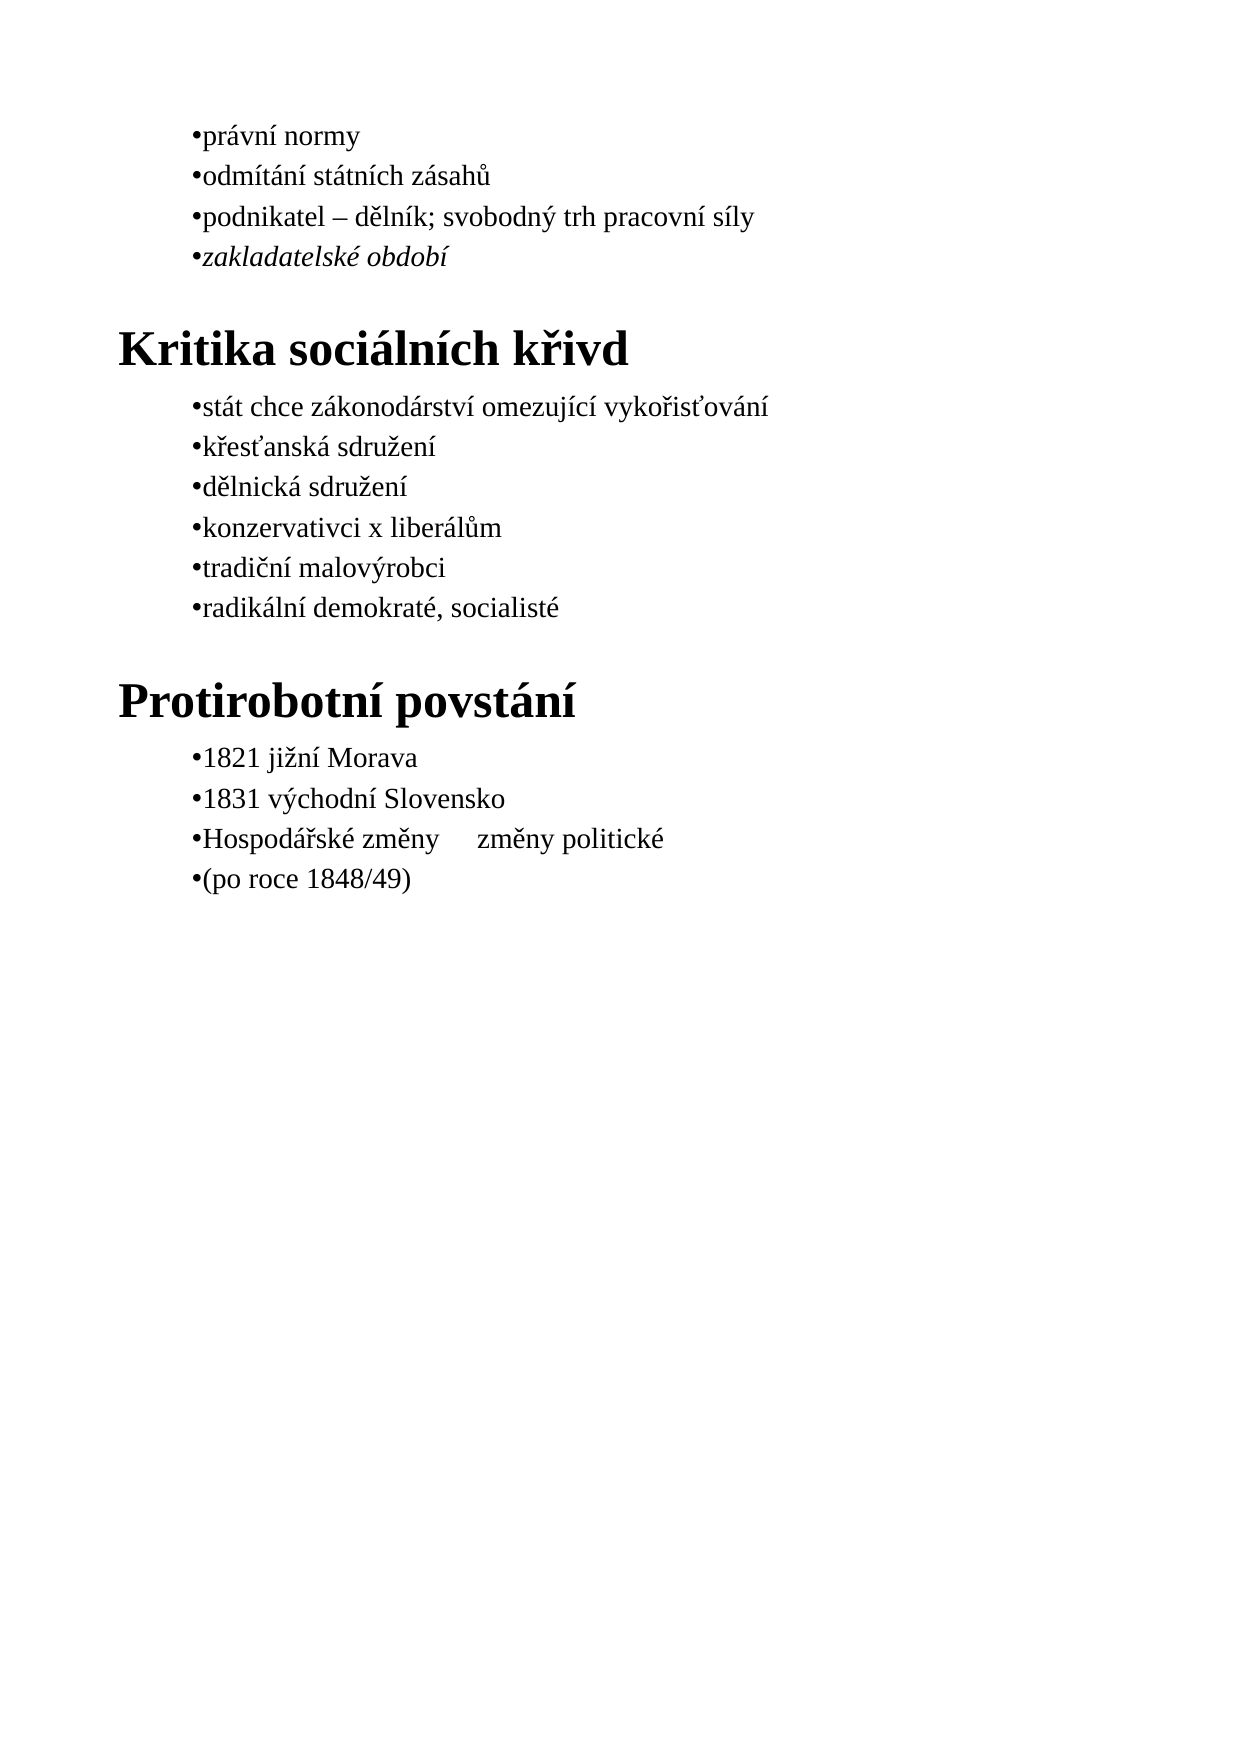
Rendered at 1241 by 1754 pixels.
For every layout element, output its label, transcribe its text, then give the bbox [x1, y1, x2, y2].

list 1831 východní Slovensko [118, 781, 1122, 814]
list odmítání státních zásahů [118, 158, 1122, 192]
list radikální demokraté, socialisté [118, 591, 1122, 624]
list zakladatelské období [118, 239, 1122, 273]
list právní normy [118, 118, 1122, 152]
subtitle Kritika sociálních křivd [118, 319, 1122, 376]
list dělnická sdružení [118, 469, 1122, 503]
subtitle Protirobotní povstání [118, 670, 1122, 728]
list stát chce zákonodárství omezující vykořisťování [118, 389, 1122, 423]
list (po roce 1848/49) [118, 861, 1122, 895]
list křesťanská sdružení [118, 429, 1122, 463]
list Hospodářské změny  změny politické [118, 821, 1122, 855]
list 1821 jižní Morava [118, 740, 1122, 774]
list tradiční malovýrobci [118, 550, 1122, 584]
list konzervativci x liberálům [118, 510, 1122, 543]
list podnikatel – dělník; svobodný trh pracovní síly [118, 199, 1122, 232]
